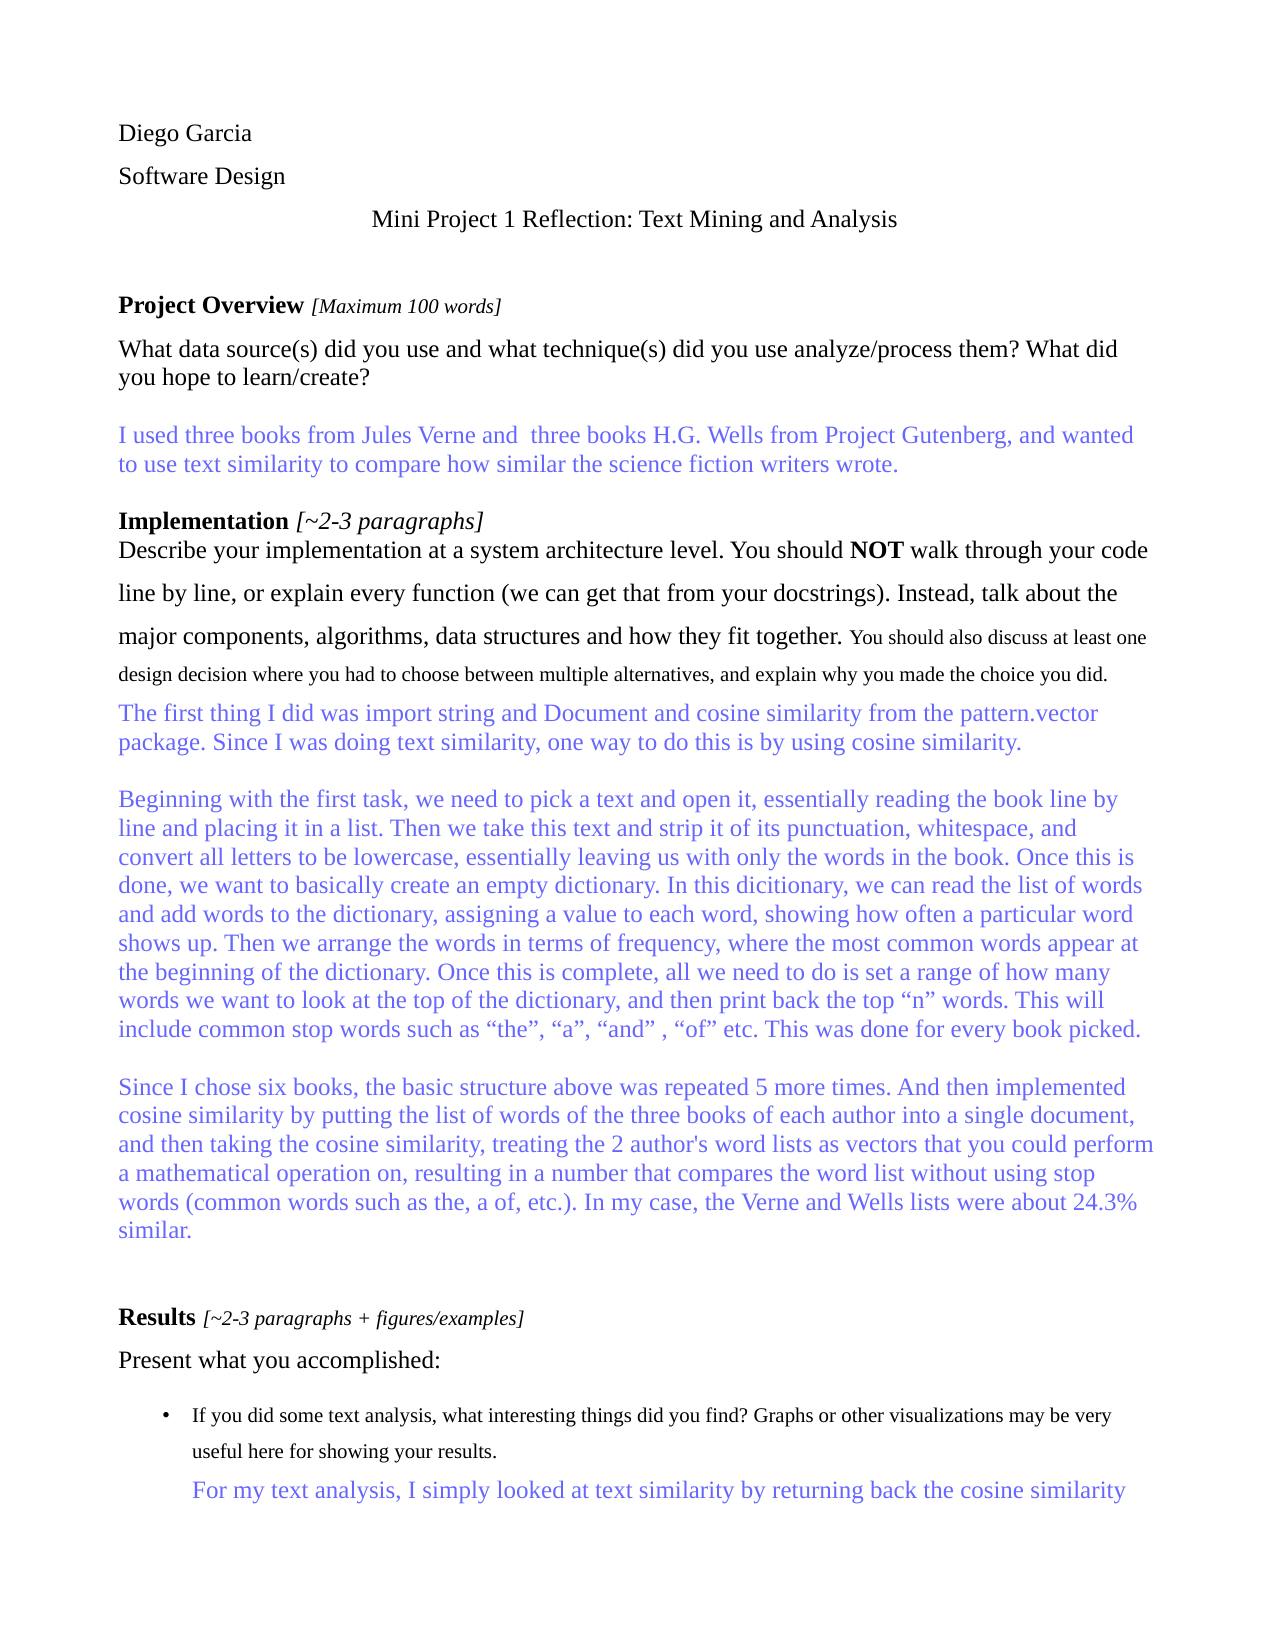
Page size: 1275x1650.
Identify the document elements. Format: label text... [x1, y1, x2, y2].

list For my text analysis, I simply looked at text similarity by returning back the cosine similarity [162, 1475, 1157, 1504]
text Diego Garcia [118, 118, 1157, 147]
text Mini Project 1 Reflection: Text Mining and Analysis [118, 204, 1157, 233]
text Present what you accomplished: [118, 1345, 1157, 1374]
text Beginning with the first task, we need to pick a text and open it, essentially reading the book line by line and placing it in a list. Then we take this text and strip it of its punctuation, whitespace, and convert all letters to be lowercase, essentially leaving us with only the words in the book. Once this is done, we want to basically create an empty dictionary. In this dicitionary, we can read the list of words and add words to the dictionary, assigning a value to each word, showing how often a particular word shows up. Then we arrange the words in terms of frequency, where the most common words appear at the beginning of the dictionary. Once this is complete, all we need to do is set a range of how many words we want to look at the top of the dictionary, and then print back the top “n” words. This will include common stop words such as “the”, “a”, “and” , “of” etc. This was done for every book picked. [118, 784, 1157, 1043]
text I used three books from Jules Verne and three books H.G. Wells from Project Gutenberg, and wanted to use text similarity to compare how similar the science fiction writers wrote. Implementation [~2-3 paragraphs] [118, 420, 1157, 535]
text Describe your implementation at a system architecture level. You should NOT walk through your code line by line, or explain every function (we can get that from your docstrings). Instead, talk about the major components, algorithms, data structures and how they fit together. You should also discuss at least one design decision where you had to choose between multiple alternatives, and explain why you made the choice you did. [118, 535, 1157, 686]
text Software Design [118, 161, 1157, 190]
text Results [~2-3 paragraphs + figures/examples] [118, 1302, 1157, 1331]
text The first thing I did was import string and Document and cosine similarity from the pattern.vector package. Since I was doing text similarity, one way to do this is by using cosine similarity. [118, 698, 1157, 756]
text What data source(s) did you use and what technique(s) did you use analyze/process them? What did you hope to learn/create? [118, 334, 1157, 391]
text Project Overview [Maximum 100 words] [118, 291, 1157, 319]
list If you did some text analysis, what interesting things did you find? Graphs or other visualizations may be very useful here for showing your results. [162, 1403, 1157, 1463]
text Since I chose six books, the basic structure above was repeated 5 more times. And then implemented cosine similarity by putting the list of words of the three books of each author into a single document, and then taking the cosine similarity, treating the 2 author's word lists as vectors that you could perform a mathematical operation on, resulting in a number that compares the word list without using stop words (common words such as the, a of, etc.). In my case, the Verne and Wells lists were about 24.3% similar. [118, 1072, 1157, 1244]
